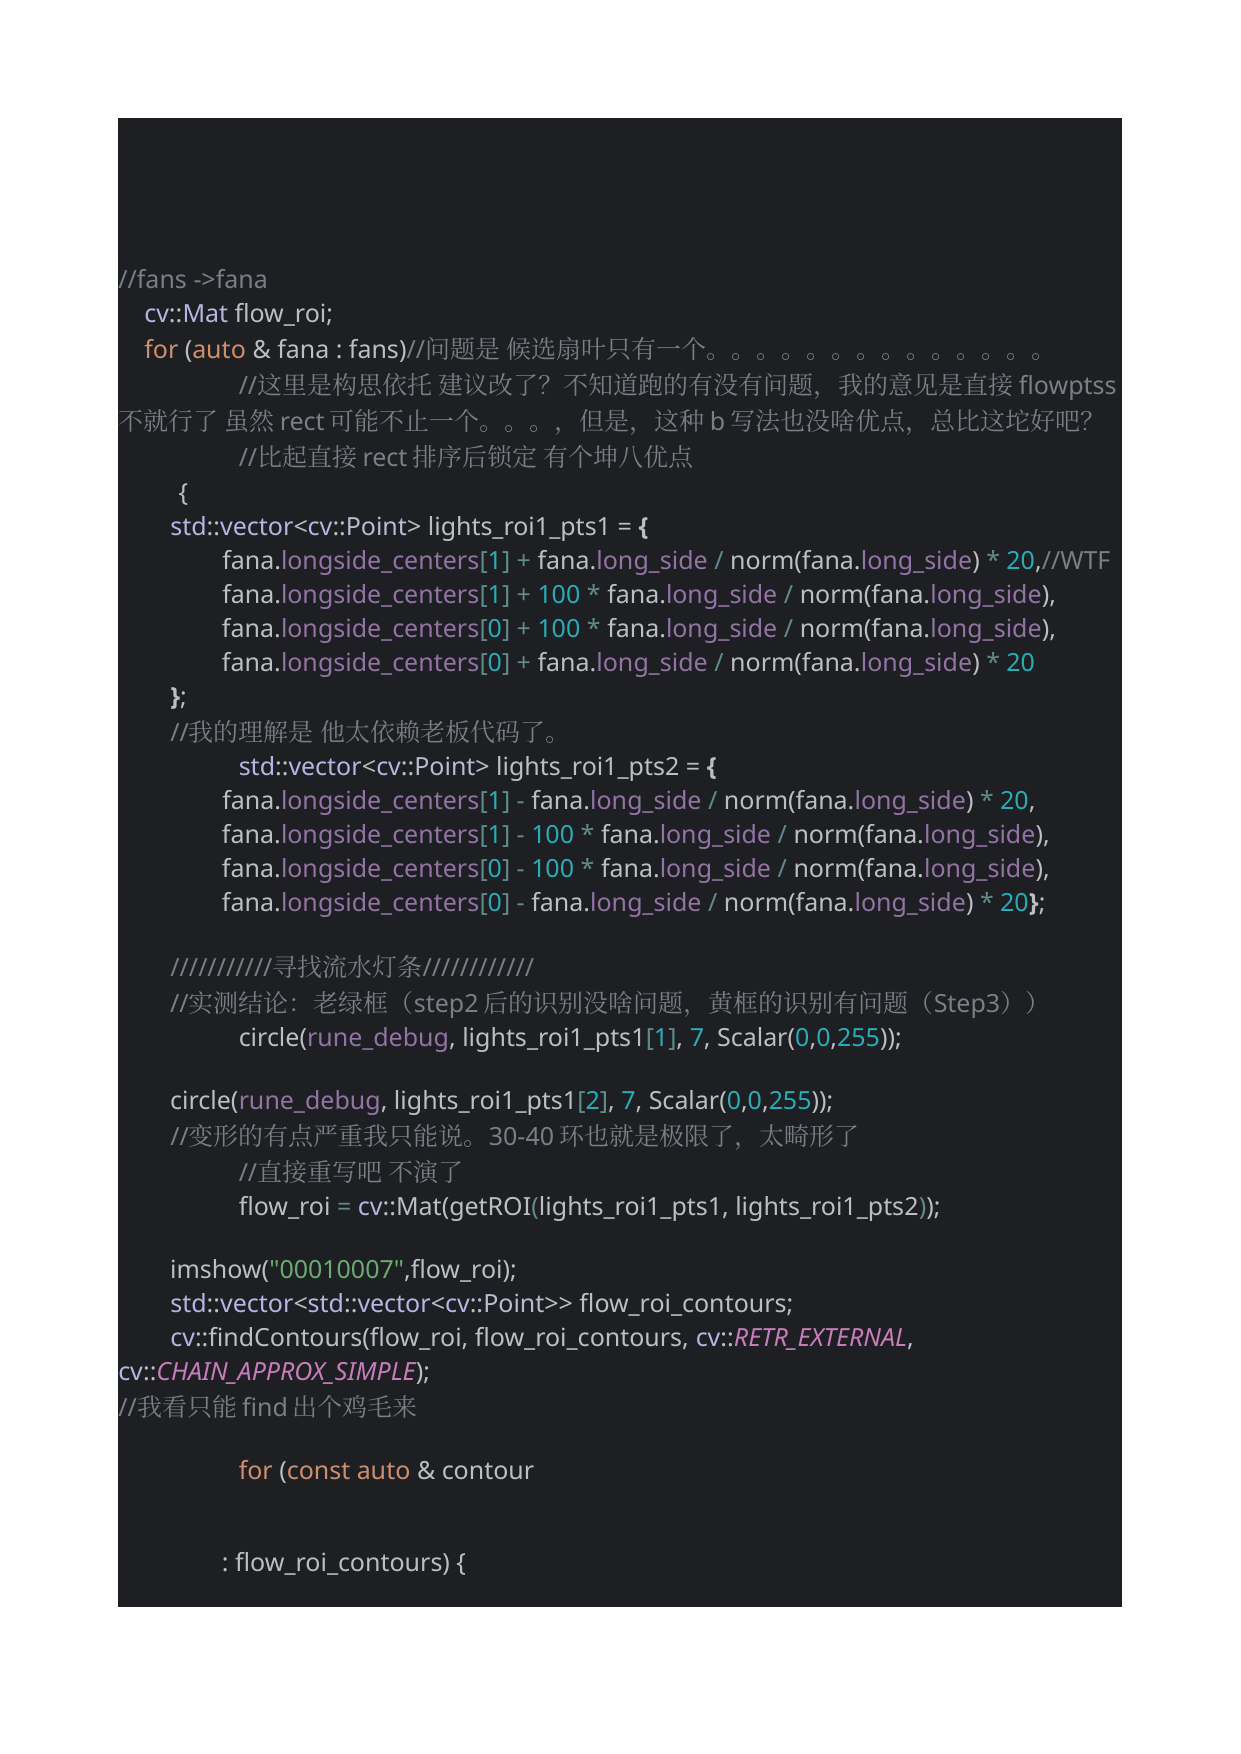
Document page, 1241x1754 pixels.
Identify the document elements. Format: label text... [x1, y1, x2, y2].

text //fans ->fana cv::Mat flow_roi; for (auto & fana : fans)//问题是 候选扇叶只有一个。。。。。。。。。。。。。。 //这里是构思依托 建议改了？不知道跑的有没有问题，我的意见是直接flowptss不就行了 虽然rect可能不止一个。。。，但是，这种b写法也没啥优点，总比这坨好吧？ //比起直接rect排序后锁定 有个坤八优点 { std::vector<cv::Point> lights_roi1_pts1 = { fana.longside_centers[1] + fana.long_side / norm(fana.long_side) * 20,//WTF fana.longside_centers[1] + 100 * fana.long_side / norm(fana.long_side), fana.longside_centers[0] + 100 * fana.long_side / norm(fana.long_side), fana.longside_centers[0] + fana.long_side / norm(fana.long_side) * 20 }; //我的理解是 他太依赖老板代码了。 std::vector<cv::Point> lights_roi1_pts2 = { fana.longside_centers[1] - fana.long_side / norm(fana.long_side) * 20, fana.longside_centers[1] - 100 * fana.long_side / norm(fana.long_side), fana.longside_centers[0] - 100 * fana.long_side / norm(fana.long_side), fana.longside_centers[0] - fana.long_side / norm(fana.long_side) * 20}; ///////////寻找流水灯条//////////// //实测结论：老绿框（step2后的识别没啥问题，黄框的识别有问题（Step3）） circle(rune_debug, lights_roi1_pts1[1], 7, Scalar(0,0,255)); circle(rune_debug, lights_roi1_pts1[2], 7, Scalar(0,0,255)); //变形的有点严重我只能说。30-40环也就是极限了，太畸形了 //直接重写吧 不演了 flow_roi = cv::Mat(getROI(lights_roi1_pts1, lights_roi1_pts2)); imshow("00010007",flow_roi); std::vector<std::vector<cv::Point>> flow_roi_contours; cv::findContours(flow_roi, flow_roi_contours, cv::RETR_EXTERNAL, cv::CHAIN_APPROX_SIMPLE); //我看只能find出个鸡毛来 for (const auto & contour : flow_roi_contours) { [118, 118, 1122, 1607]
